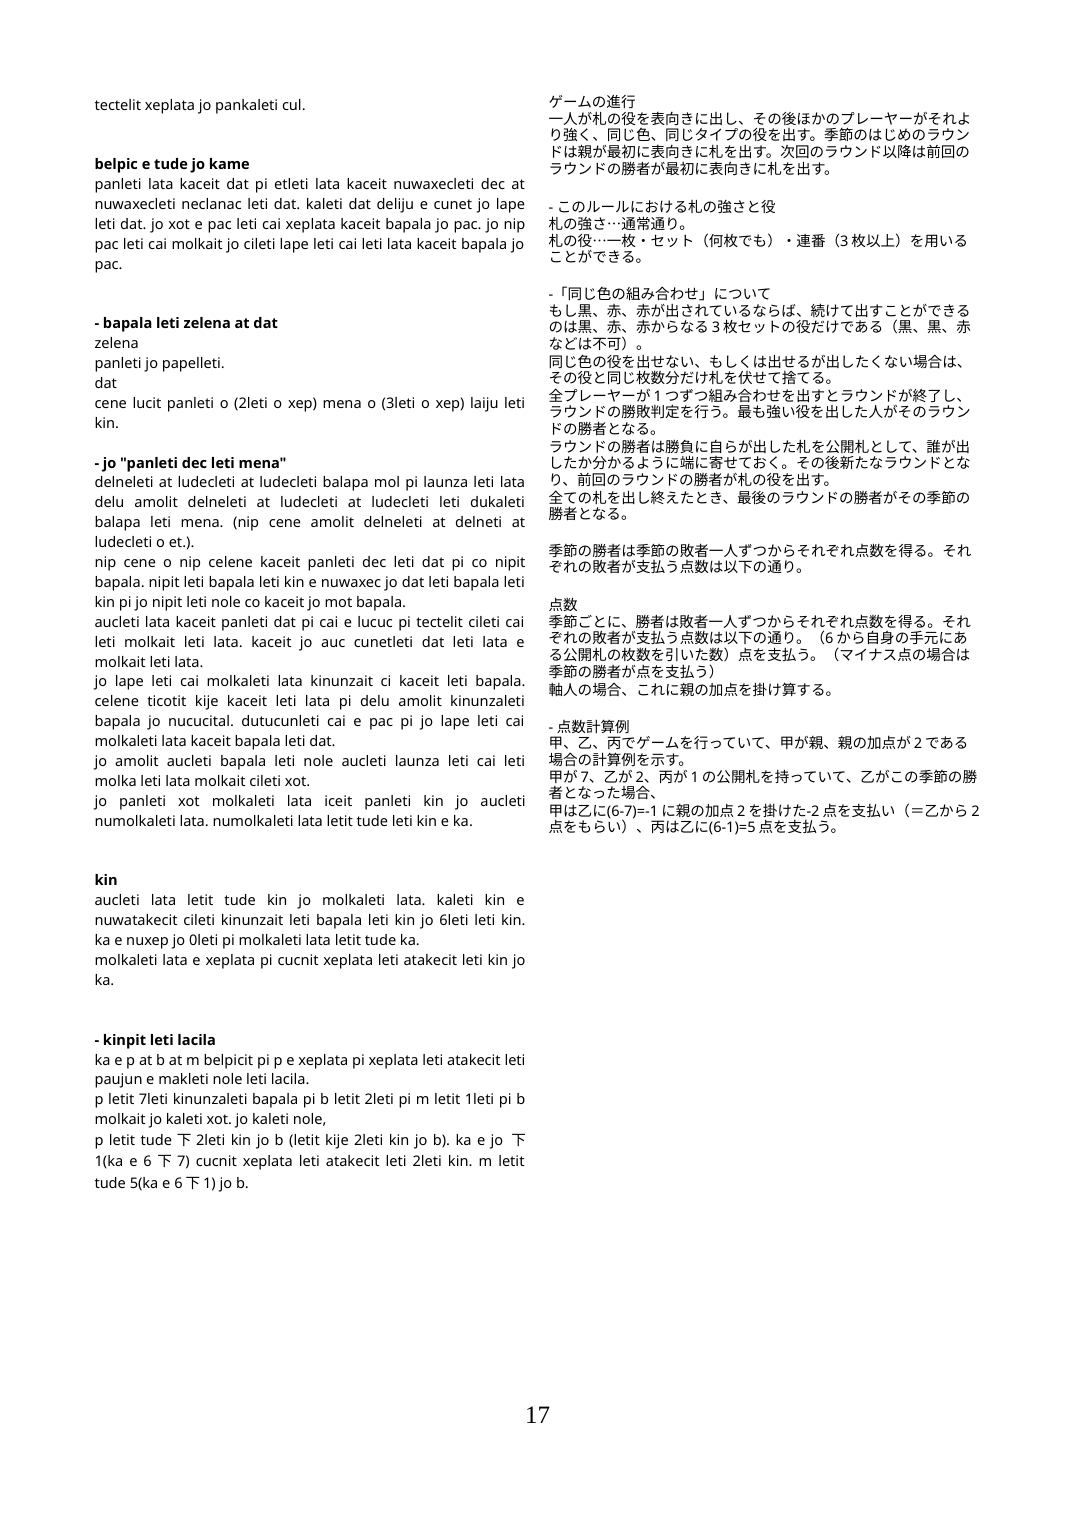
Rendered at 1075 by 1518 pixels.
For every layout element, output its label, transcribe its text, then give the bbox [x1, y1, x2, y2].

table_cell tectelit xeplata jo pankaleti cul. belpic e tude jo kame panleti lata kaceit dat pi etleti lata kaceit nuwaxecleti dec at nuwaxecleti neclanac leti dat. kaleti dat deliju e cunet jo lape leti dat. jo xot e pac leti cai xeplata kaceit bapala jo pac. jo nip pac leti cai molkait jo cileti lape leti cai leti lata kaceit bapala jo pac. - bapala leti zelena at dat zelena panleti jo papelleti. dat cene lucit panleti o (2leti o xep) mena o (3leti o xep) laiju leti kin. - jo "panleti dec leti mena" delneleti at ludecleti at ludecleti balapa mol pi launza leti lata delu amolit delneleti at ludecleti at ludecleti leti dukaleti balapa leti mena. (nip cene amolit delneleti at delneti at ludecleti o et.). nip cene o nip celene kaceit panleti dec leti dat pi co nipit bapala. nipit leti bapala leti kin e nuwaxec jo dat leti bapala leti kin pi jo nipit leti nole co kaceit jo mot bapala. aucleti lata kaceit panleti dat pi cai e lucuc pi tectelit cileti cai leti molkait leti lata. kaceit jo auc cunetleti dat leti lata e molkait leti lata. jo lape leti cai molkaleti lata kinunzait ci kaceit leti bapala. celene ticotit kije kaceit leti lata pi delu amolit kinunzaleti bapala jo nucucital. dutucunleti cai e pac pi jo lape leti cai molkaleti lata kaceit bapala leti dat. jo amolit aucleti bapala leti nole aucleti launza leti cai leti molka leti lata molkait cileti xot. jo panleti xot molkaleti lata iceit panleti kin jo aucleti numolkaleti lata. numolkaleti lata letit tude leti kin e ka. kin aucleti lata letit tude kin jo molkaleti lata. kaleti kin e nuwatakecit cileti kinunzait leti bapala leti kin jo 6leti leti kin. ka e nuxep jo 0leti pi molkaleti lata letit tude ka. molkaleti lata e xeplata pi cucnit xeplata leti atakecit leti kin jo ka. - kinpit leti lacila ka e p at b at m belpicit pi p e xeplata pi xeplata leti atakecit leti paujun e makleti nole leti lacila. p letit 7leti kinunzaleti bapala pi b letit 2leti pi m letit 1leti pi b molkait jo kaleti xot. jo kaleti nole, p letit tude下2leti kin jo b (letit kije 2leti kin jo b). ka e jo 下1(ka e 6下7) cucnit xeplata leti atakecit leti 2leti kin. m letit tude 5(ka e 6下1) jo b. [89, 89, 531, 1198]
table_cell [532, 89, 542, 1198]
table_cell ゲームの進行 一人が札の役を表向きに出し、その後ほかのプレーヤーがそれより強く、同じ色、同じタイプの役を出す。季節のはじめのラウンドは親が最初に表向きに札を出す。次回のラウンド以降は前回のラウンドの勝者が最初に表向きに札を出す。 - このルールにおける札の強さと役 札の強さ…通常通り。 札の役…一枚・セット（何枚でも）・連番（3枚以上）を用いることができる。 -「同じ色の組み合わせ」について もし黒、赤、赤が出されているならば、続けて出すことができるのは黒、赤、赤からなる3枚セットの役だけである（黒、黒、赤などは不可）。 同じ色の役を出せない、もしくは出せるが出したくない場合は、その役と同じ枚数分だけ札を伏せて捨てる。 全プレーヤーが1つずつ組み合わせを出すとラウンドが終了し、ラウンドの勝敗判定を行う。最も強い役を出した人がそのラウンドの勝者となる。 ラウンドの勝者は勝負に自らが出した札を公開札として、誰が出したか分かるように端に寄せておく。その後新たなラウンドとなり、前回のラウンドの勝者が札の役を出す。 全ての札を出し終えたとき、最後のラウンドの勝者がその季節の勝者となる。 季節の勝者は季節の敗者一人ずつからそれぞれ点数を得る。それぞれの敗者が支払う点数は以下の通り。 点数 季節ごとに、勝者は敗者一人ずつからそれぞれ点数を得る。それぞれの敗者が支払う点数は以下の通り。（6から自身の手元にある公開札の枚数を引いた数）点を支払う。（マイナス点の場合は季節の勝者が点を支払う） 軸人の場合、これに親の加点を掛け算する。 - 点数計算例 甲、乙、丙でゲームを行っていて、甲が親、親の加点が2である場合の計算例を示す。 甲が7、乙が2、丙が1の公開札を持っていて、乙がこの季節の勝者となった場合、 甲は乙に(6-7)=-1に親の加点2を掛けた-2点を支払い（＝乙から2点をもらい）、丙は乙に(6-1)=5点を支払う。 [543, 89, 985, 1198]
